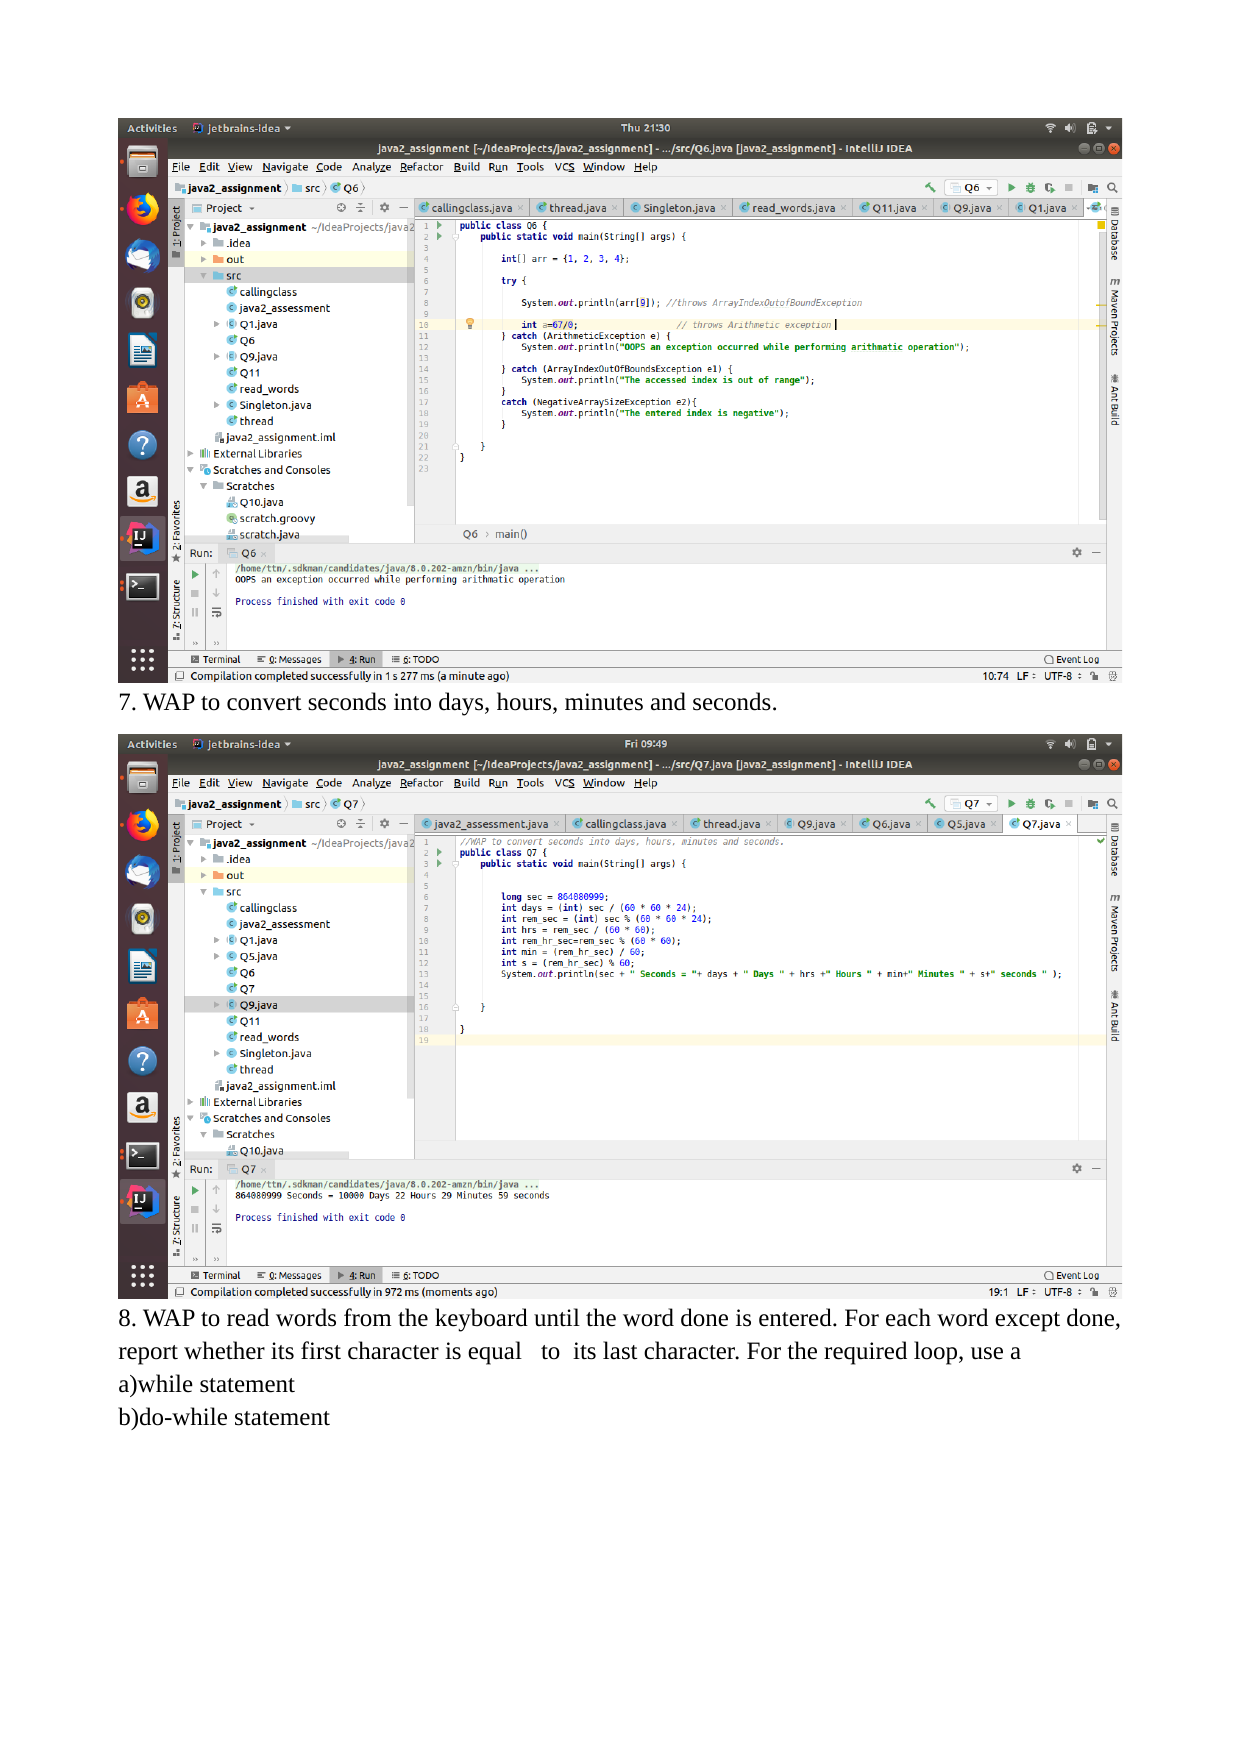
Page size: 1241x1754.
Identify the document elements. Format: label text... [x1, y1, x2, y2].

picture [118, 118, 1123, 683]
text 7. WAP to convert seconds into days, hours, minutes and seconds. [118, 683, 1122, 716]
picture [118, 734, 1123, 1299]
text 8. WAP to read words from the keyboard until the word done is entered. For each word except done, report whether its first character is equal to its last character. For the required loop, use a a)while statement b)do-while statement [118, 1299, 1122, 1431]
